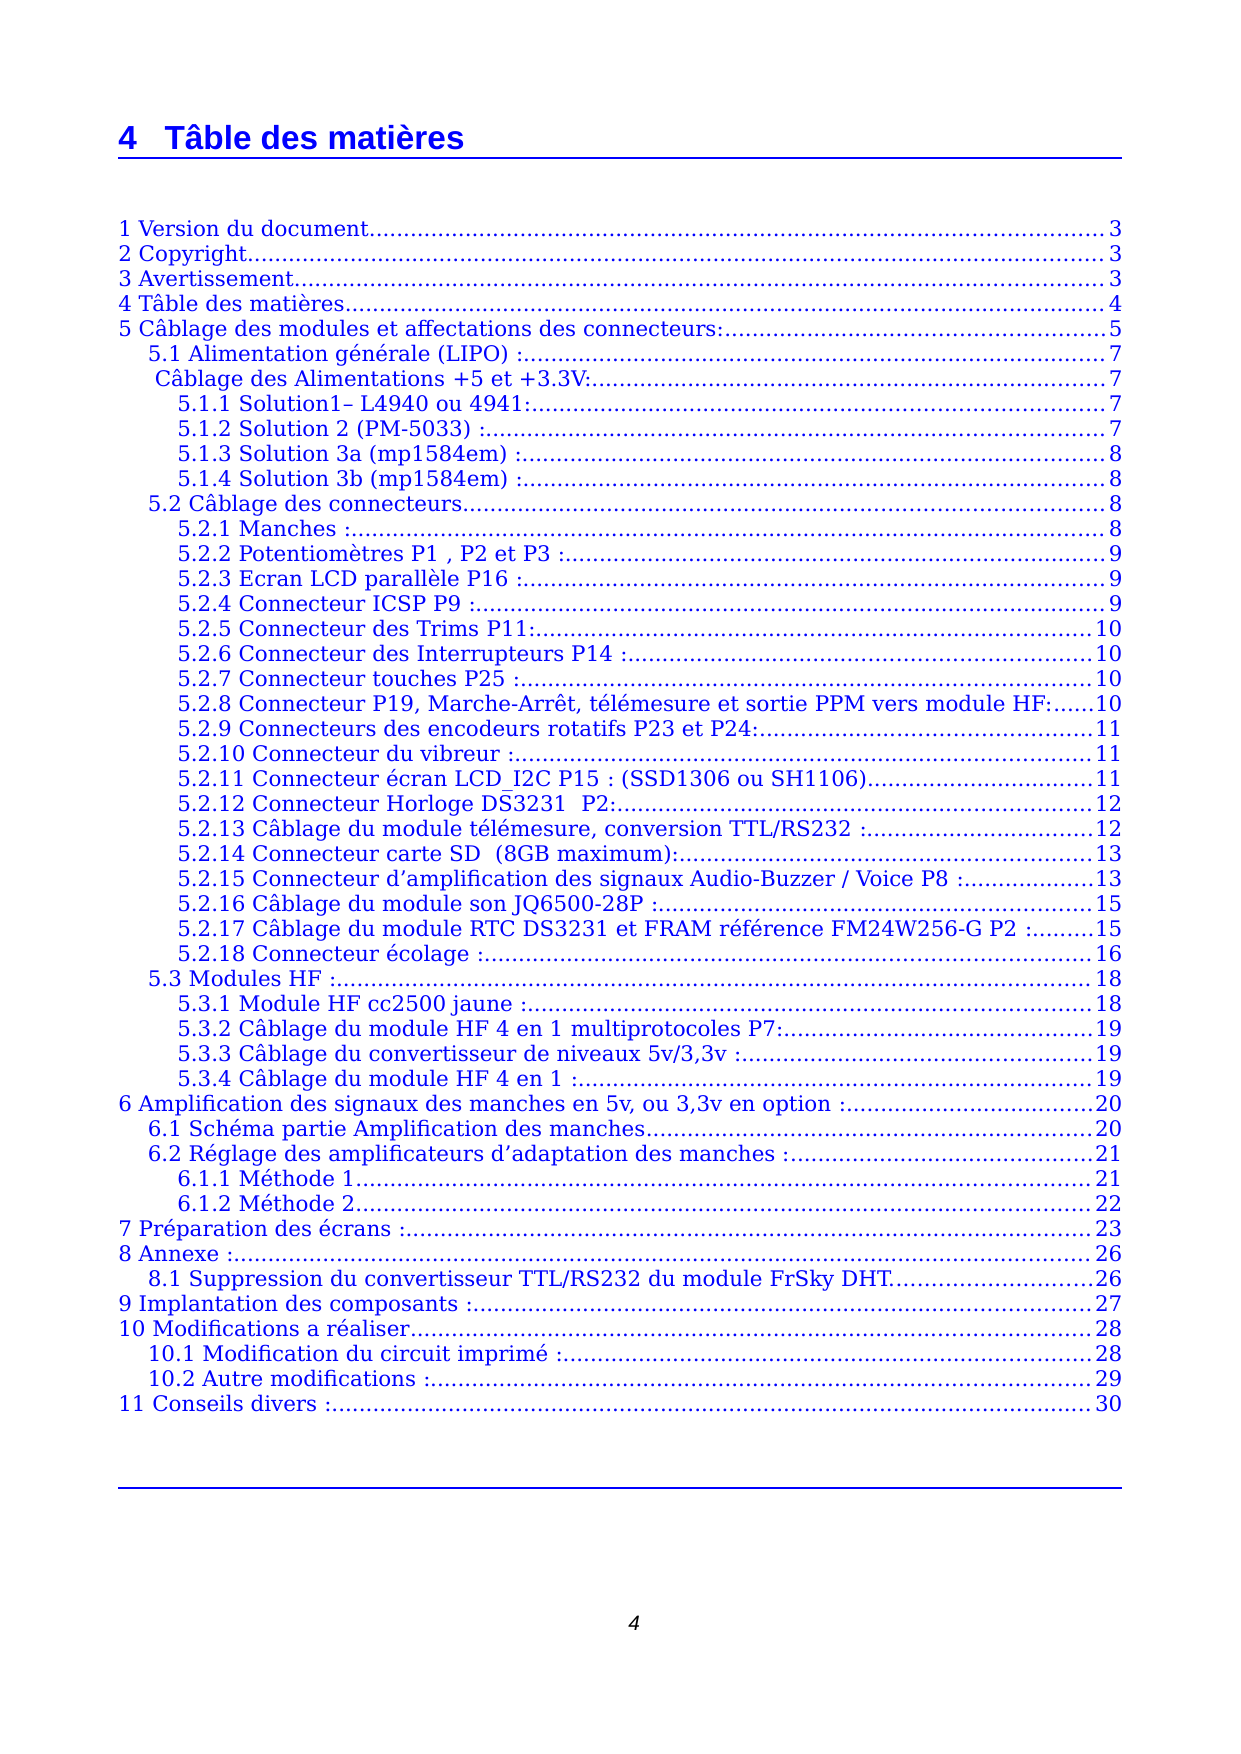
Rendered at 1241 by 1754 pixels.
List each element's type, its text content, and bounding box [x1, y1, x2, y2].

text 5.2.2 Potentiomètres P1 , P2 et P3 : 9 [177, 541, 1122, 566]
text 5 Câblage des modules et affectations des connecteurs: 5 [118, 316, 1122, 341]
text 5.2.14 Connecteur carte SD (8GB maximum): 13 [177, 841, 1122, 866]
text 5.2.13 Câblage du module télémesure, conversion TTL/RS232 : 12 [177, 816, 1122, 841]
text 5.3 Modules HF : 18 [148, 966, 1122, 991]
text 2 Copyright 3 [118, 241, 1122, 266]
text 5.2.16 Câblage du module son JQ6500-28P : 15 [177, 891, 1122, 916]
text 8.1 Suppression du convertisseur TTL/RS232 du module FrSky DHT. 26 [148, 1266, 1122, 1291]
text 5.3.3 Câblage du convertisseur de niveaux 5v/3,3v : 19 [177, 1041, 1122, 1066]
text Câblage des Alimentations +5 et +3.3V: 7 [148, 366, 1122, 391]
text 8 Annexe : 26 [118, 1241, 1122, 1266]
text 5.3.2 Câblage du module HF 4 en 1 multiprotocoles P7: 19 [177, 1016, 1122, 1041]
text 5.2.17 Câblage du module RTC DS3231 et FRAM référence FM24W256-G P2 : 15 [177, 916, 1122, 941]
text 7 Préparation des écrans : 23 [118, 1216, 1122, 1241]
text 5.2.11 Connecteur écran LCD_I2C P15 : (SSD1306 ou SH1106) 11 [177, 766, 1122, 791]
text 5.1.4 Solution 3b (mp1584em) : 8 [177, 466, 1122, 491]
text 10 Modifications a réaliser 28 [118, 1316, 1122, 1341]
text 6 Amplification des signaux des manches en 5v, ou 3,3v en option : 20 [118, 1091, 1122, 1116]
text 5.2.1 Manches : 8 [177, 516, 1122, 541]
text 10.2 Autre modifications : 29 [148, 1366, 1122, 1391]
text 5.2.7 Connecteur touches P25 : 10 [177, 666, 1122, 691]
text 5.2.3 Ecran LCD parallèle P16 : 9 [177, 566, 1122, 591]
text 9 Implantation des composants : 27 [118, 1291, 1122, 1316]
text 6.1.1 Méthode 1 21 [177, 1166, 1122, 1191]
text 5.1.1 Solution1– L4940 ou 4941: 7 [177, 391, 1122, 416]
text 5.1 Alimentation générale (LIPO) : 7 [148, 341, 1122, 366]
subtitle 4 Tâble des matières [118, 118, 1122, 157]
text 5.3.1 Module HF cc2500 jaune : 18 [177, 991, 1122, 1016]
text 6.2 Réglage des amplificateurs d’adaptation des manches : 21 [148, 1141, 1122, 1166]
text 11 Conseils divers : 30 [118, 1391, 1122, 1416]
text 5.2.18 Connecteur écolage : 16 [177, 941, 1122, 966]
text 5.2 Câblage des connecteurs 8 [148, 491, 1122, 516]
text 5.2.10 Connecteur du vibreur : 11 [177, 741, 1122, 766]
text 5.1.2 Solution 2 (PM-5033) : 7 [177, 416, 1122, 441]
text 5.2.4 Connecteur ICSP P9 : 9 [177, 591, 1122, 616]
text 6.1 Schéma partie Amplification des manches 20 [148, 1116, 1122, 1141]
text 10.1 Modification du circuit imprimé : 28 [148, 1341, 1122, 1366]
text 1 Version du document 3 [118, 216, 1122, 241]
text 5.2.15 Connecteur d’amplification des signaux Audio-Buzzer / Voice P8 : 13 [177, 866, 1122, 891]
text 5.2.12 Connecteur Horloge DS3231 P2: 12 [177, 791, 1122, 816]
text 4 Tâble des matières 4 [118, 291, 1122, 316]
text 5.1.3 Solution 3a (mp1584em) : 8 [177, 441, 1122, 466]
text 6.1.2 Méthode 2 22 [177, 1191, 1122, 1216]
text 5.2.6 Connecteur des Interrupteurs P14 : 10 [177, 641, 1122, 666]
text 5.3.4 Câblage du module HF 4 en 1 : 19 [177, 1066, 1122, 1091]
text 5.2.9 Connecteurs des encodeurs rotatifs P23 et P24: 11 [177, 716, 1122, 741]
text 3 Avertissement 3 [118, 266, 1122, 291]
text 5.2.8 Connecteur P19, Marche-Arrêt, télémesure et sortie PPM vers module HF: 10 [177, 691, 1122, 716]
text 5.2.5 Connecteur des Trims P11: 10 [177, 616, 1122, 641]
